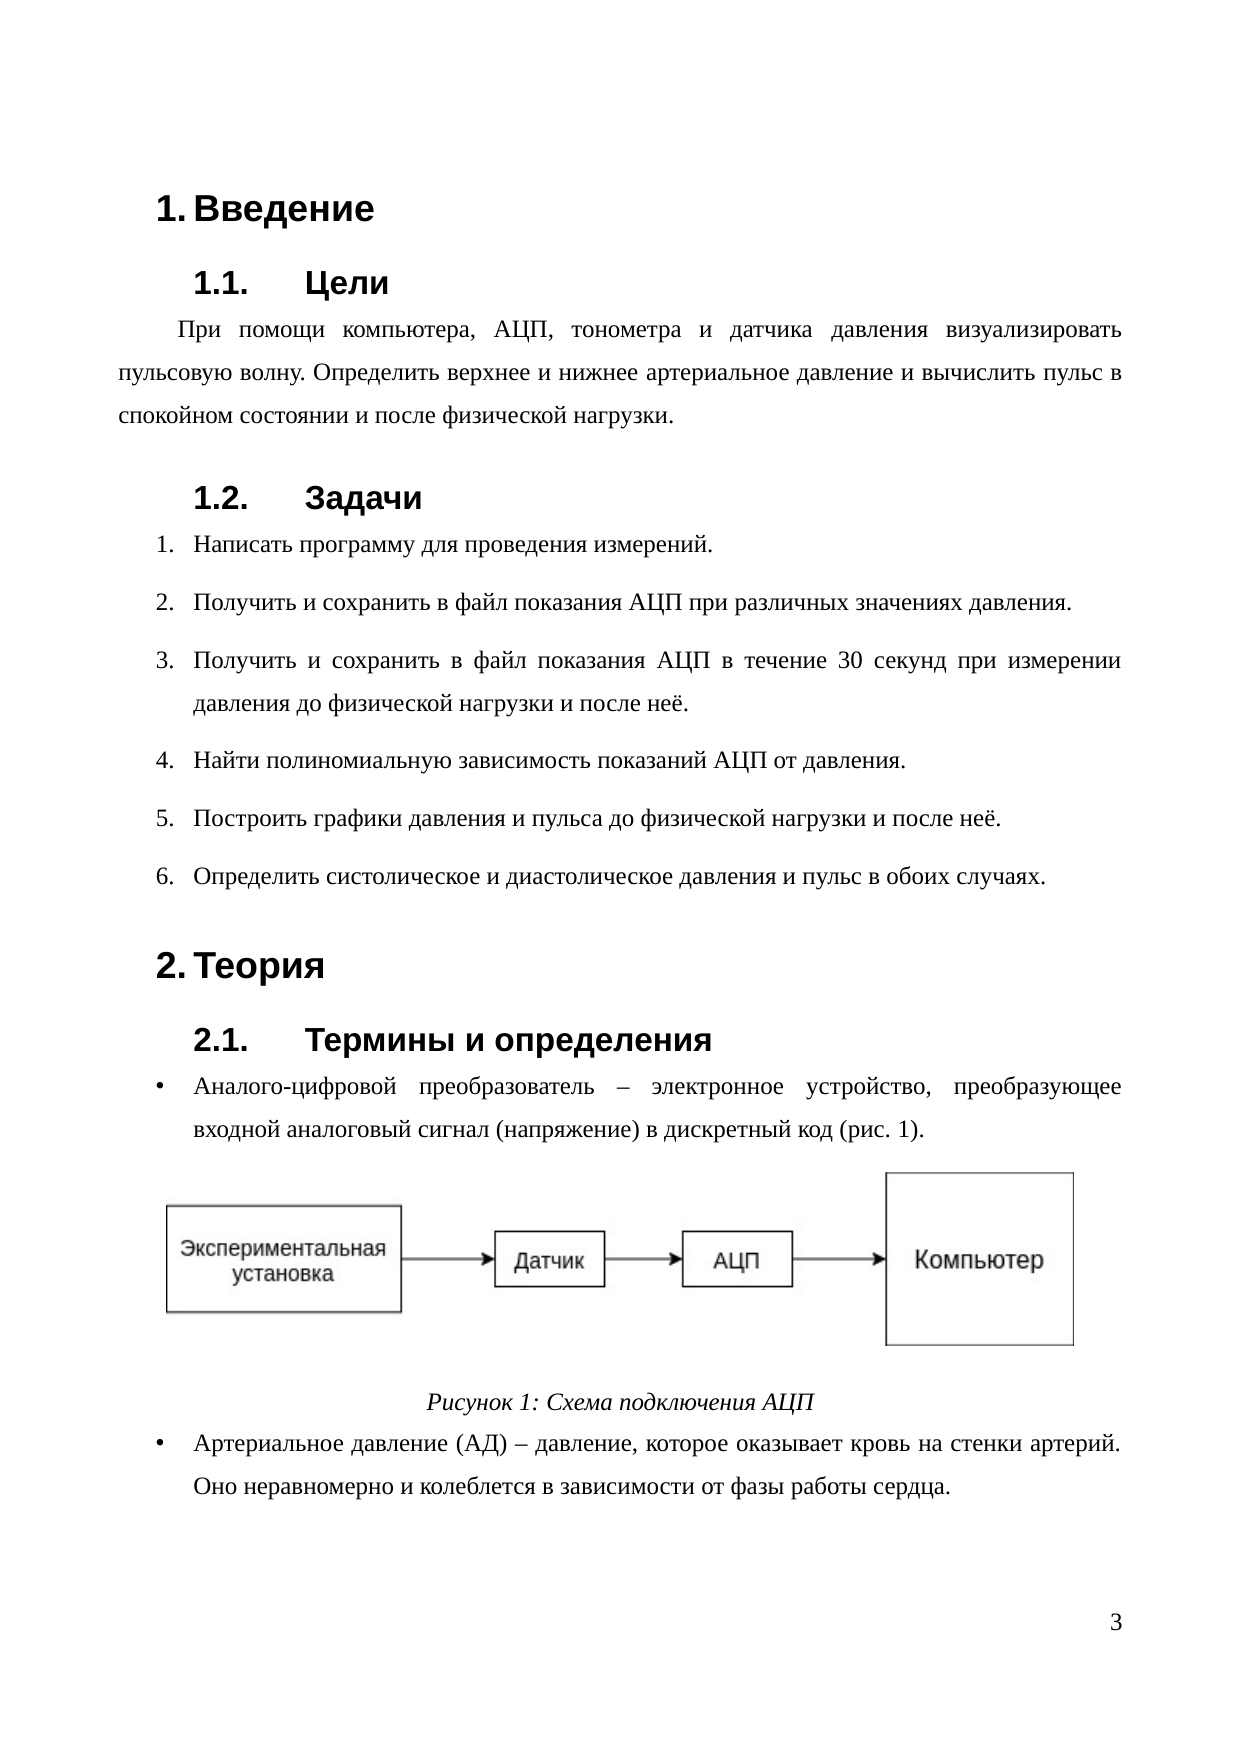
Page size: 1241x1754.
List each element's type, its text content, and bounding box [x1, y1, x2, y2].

list Написать программу для проведения измерений. [156, 529, 1122, 558]
text При помощи компьютера, АЦП, тонометра и датчика давления визуализировать пульсовую волну. Определить верхнее и нижнее артериальное давление и вычислить пульс в спокойном состоянии и после физической нагрузки. [118, 314, 1122, 429]
picture [166, 1172, 1074, 1346]
list Аналого-цифровой преобразователь – электронное устройство, преобразующее входной аналоговый сигнал (напряжение) в дискретный код (рис. 1). [156, 1071, 1122, 1143]
subtitle Теория [156, 944, 1122, 987]
text Рисунок 1: Схема подключения АЦП [118, 1387, 1122, 1416]
list Получить и сохранить в файл показания АЦП в течение 30 секунд при измерении давления до физической нагрузки и после неё. [156, 645, 1122, 717]
subtitle Термины и определения [193, 1020, 1122, 1059]
list Определить систолическое и диастолическое давления и пульс в обоих случаях. [156, 861, 1122, 890]
list Артериальное давление (АД) – давление, которое оказывает кровь на стенки артерий. Оно неравномерно и колеблется в зависимости от фазы работы сердца. [156, 1428, 1122, 1500]
list Получить и сохранить в файл показания АЦП при различных значениях давления. [156, 587, 1122, 616]
subtitle Введение [156, 186, 1122, 229]
subtitle Цели [193, 263, 1122, 301]
list Построить графики давления и пульса до физической нагрузки и после неё. [156, 803, 1122, 832]
subtitle Задачи [193, 478, 1122, 517]
list Найти полиномиальную зависимость показаний АЦП от давления. [156, 746, 1122, 774]
